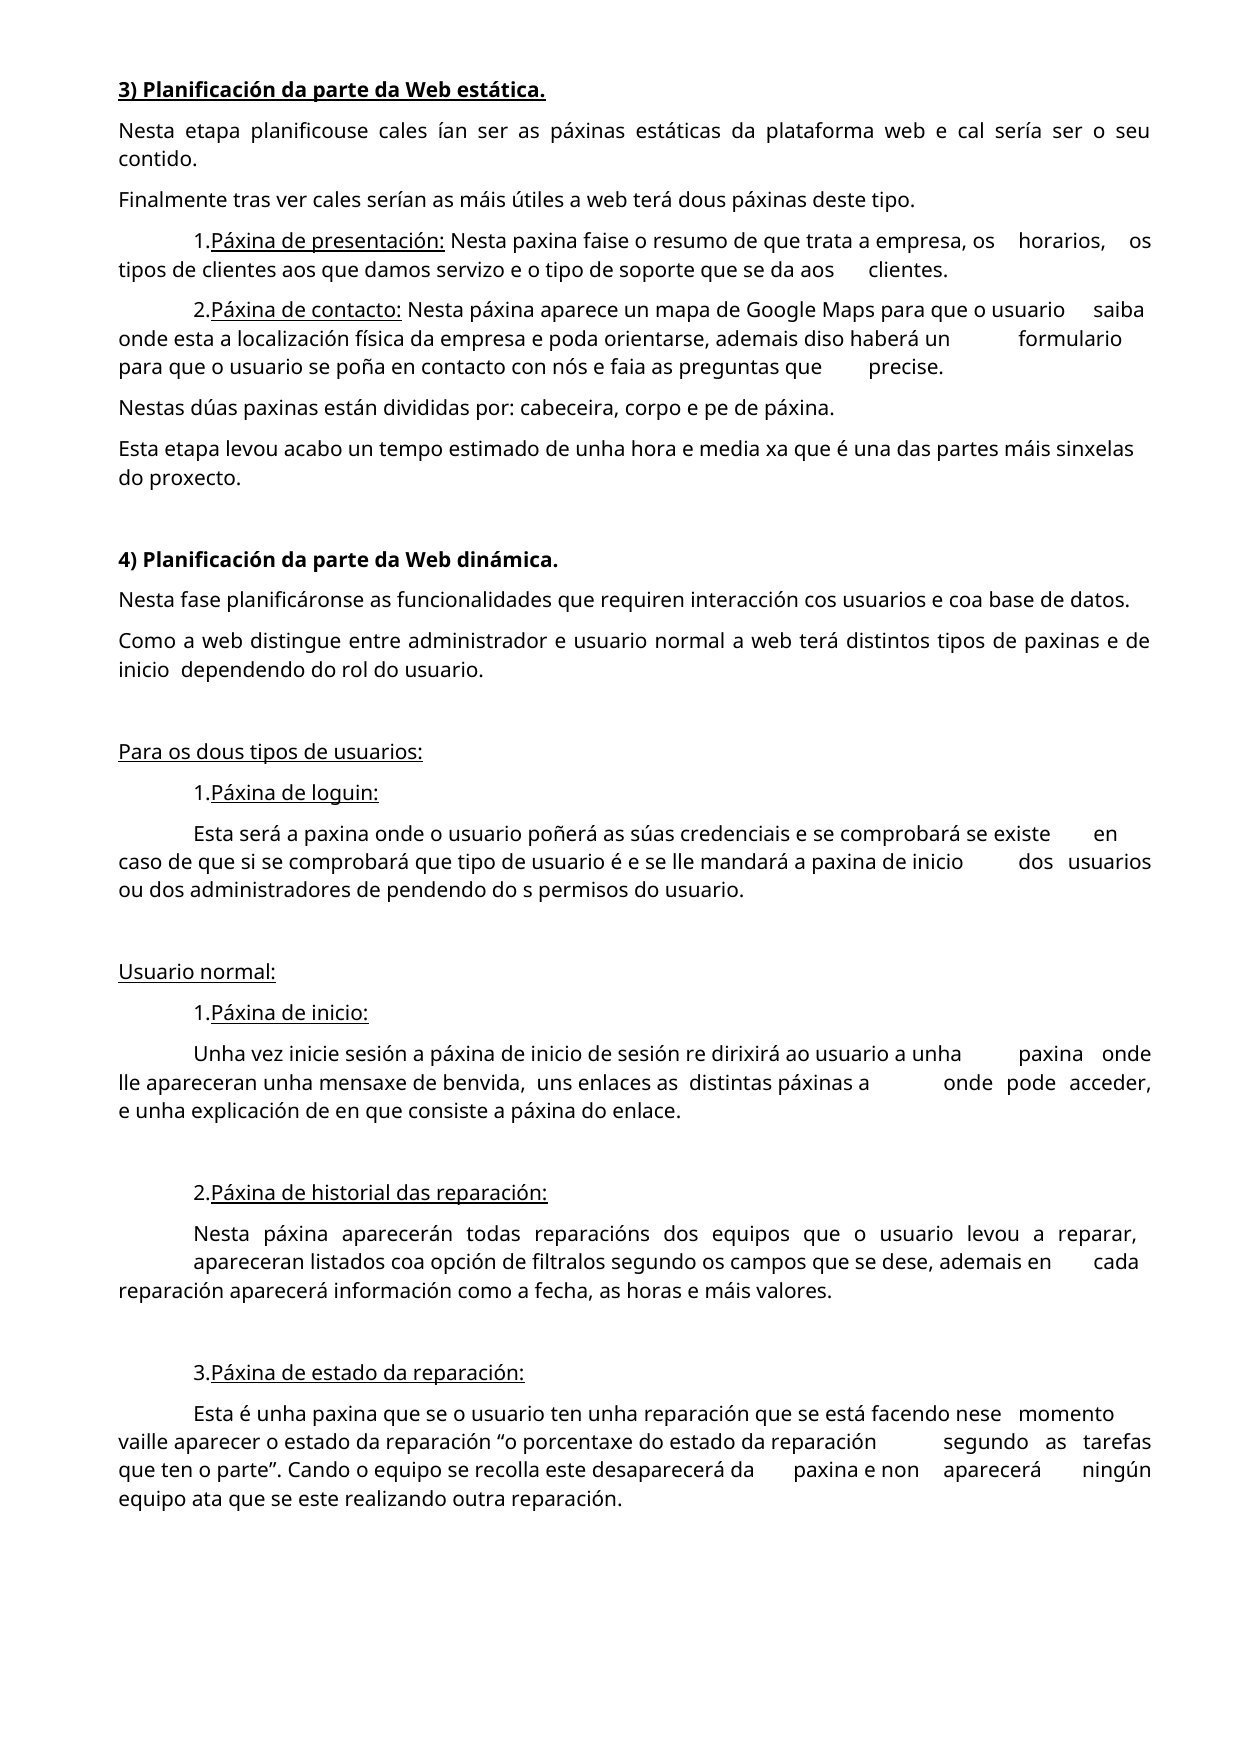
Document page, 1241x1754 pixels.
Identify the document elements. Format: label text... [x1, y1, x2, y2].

text Unha vez inicie sesión a páxina de inicio de sesión re dirixirá ao usuario a unha paxina onde lle apareceran unha mensaxe de benvida, uns enlaces as distintas páxinas a onde pode acceder, e unha explicación de en que consiste a páxina do enlace. [118, 1039, 1152, 1125]
text 2.Páxina de historial das reparación: [118, 1178, 1152, 1207]
text 3.Páxina de estado da reparación: [118, 1358, 1152, 1386]
text Nesta etapa planificouse cales ían ser as páxinas estáticas da plataforma web e cal sería ser o seu contido. [118, 116, 1152, 173]
text Nesta fase planificáronse as funcionalidades que requiren interacción cos usuarios e coa base de datos. [118, 586, 1152, 614]
text Como a web distingue entre administrador e usuario normal a web terá distintos tipos de paxinas e de inicio dependendo do rol do usuario. [118, 627, 1152, 683]
text 4) Planificación da parte da Web dinámica. [118, 545, 1152, 573]
text Para os dous tipos de usuarios: [118, 737, 1152, 765]
text Esta é unha paxina que se o usuario ten unha reparación que se está facendo nese momento vaille aparecer o estado da reparación “o porcentaxe do estado da reparación segundo as tarefas que ten o parte”. Cando o equipo se recolla este desaparecerá da paxina e non aparecerá ningún equipo ata que se este realizando outra reparación. [118, 1399, 1152, 1512]
text Usuario normal: [118, 957, 1152, 986]
text 1.Páxina de inicio: [118, 998, 1152, 1027]
text Nestas dúas paxinas están divididas por: cabeceira, corpo e pe de páxina. [118, 393, 1152, 422]
text Esta etapa levou acabo un tempo estimado de unha hora e media xa que é una das partes máis sinxelas do proxecto. [118, 434, 1152, 491]
text Nesta páxina aparecerán todas reparacións dos equipos que o usuario levou a reparar, apareceran listados coa opción de filtralos segundo os campos que se dese, ademais en cada reparación aparecerá información como a fecha, as horas e máis valores. [118, 1219, 1152, 1304]
text 1.Páxina de presentación: Nesta paxina faise o resumo de que trata a empresa, os horarios, os tipos de clientes aos que damos servizo e o tipo de soporte que se da aos clientes. [118, 226, 1152, 283]
text 3) Planificación da parte da Web estática. [118, 75, 1152, 103]
text 1.Páxina de loguin: [118, 778, 1152, 806]
text 2.Páxina de contacto: Nesta páxina aparece un mapa de Google Maps para que o usuario saiba onde esta a localización física da empresa e poda orientarse, ademais diso haberá un formulario para que o usuario se poña en contacto con nós e faia as preguntas que precise. [118, 296, 1152, 381]
text Finalmente tras ver cales serían as máis útiles a web terá dous páxinas deste tipo. [118, 185, 1152, 214]
text Esta será a paxina onde o usuario poñerá as súas credenciais e se comprobará se existe en caso de que si se comprobará que tipo de usuario é e se lle mandará a paxina de inicio dos usuarios ou dos administradores de pendendo do s permisos do usuario. [118, 819, 1152, 904]
